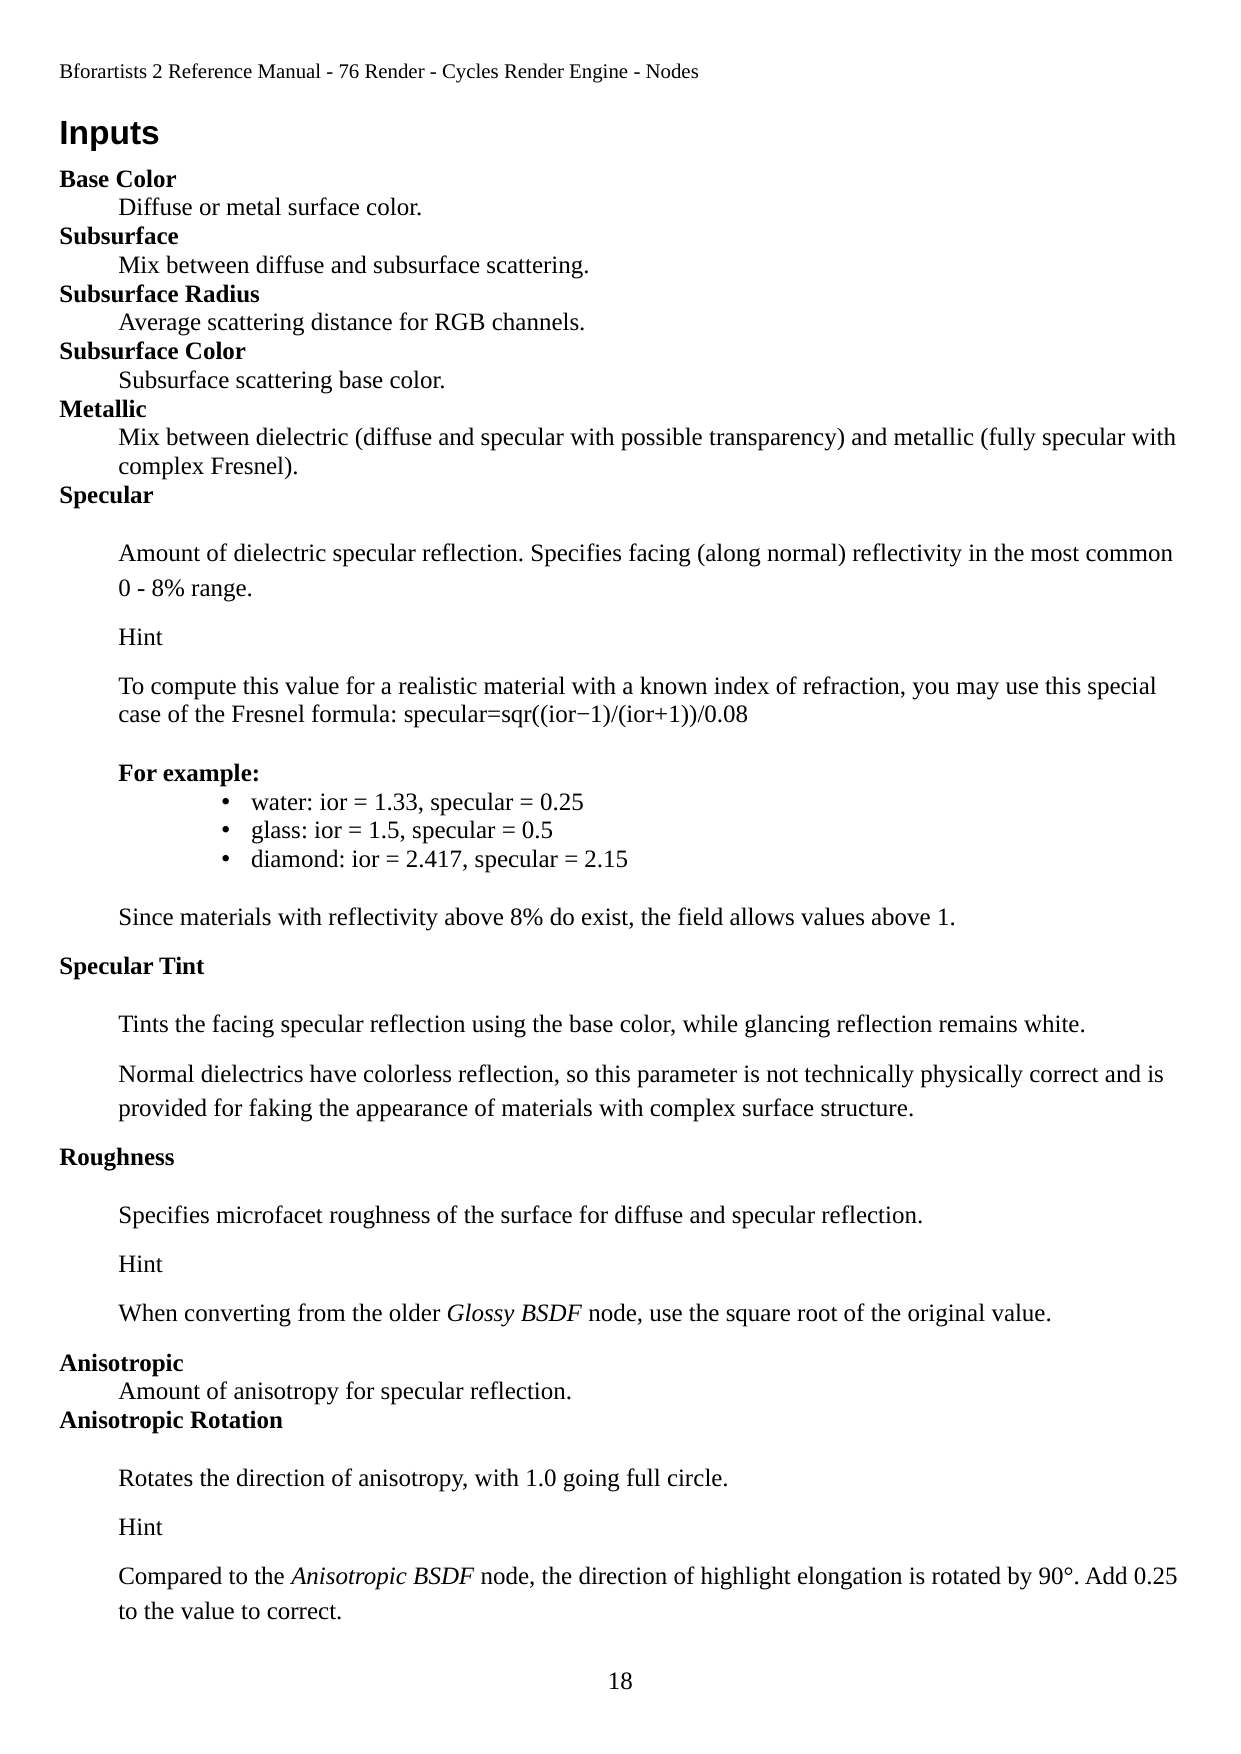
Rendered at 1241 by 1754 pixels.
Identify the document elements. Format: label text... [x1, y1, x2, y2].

list Mix between dielectric (diffuse and specular with possible transparency) and metallic (fully specular with complex Fresnel). [118, 422, 1181, 480]
list Subsurface scattering base color. [118, 365, 1181, 394]
subtitle Inputs [59, 113, 1181, 151]
text Specifies microfacet roughness of the surface for diffuse and specular reflection. [118, 1200, 1181, 1229]
subtitle Anisotropic [59, 1348, 1181, 1376]
text Amount of dielectric specular reflection. Specifies facing (along normal) reflectivity in the most common 0 - 8% range. [118, 538, 1181, 601]
subtitle For example: [118, 758, 1181, 787]
subtitle Roughness [59, 1142, 1181, 1171]
subtitle Subsurface Color [59, 336, 1181, 365]
text When converting from the older Glossy BSDF node, use the square root of the original value. [118, 1298, 1181, 1327]
list diamond: ior = 2.417, specular = 2.15 [221, 844, 1181, 873]
subtitle Subsurface [59, 221, 1181, 250]
text Tints the facing specular reflection using the base color, while glancing reflection remains white. [118, 1009, 1181, 1038]
list To compute this value for a realistic material with a known index of refraction, you may use this special case of the Fresnel formula: specular=sqr((ior−1)/(ior+1))/0.08 [118, 671, 1181, 728]
list Diffuse or metal surface color. [118, 192, 1181, 221]
subtitle Anisotropic Rotation [59, 1405, 1181, 1434]
subtitle Specular [59, 480, 1181, 509]
text Since materials with reflectivity above 8% do exist, the field allows values above 1. [118, 902, 1181, 931]
subtitle Base Color [59, 164, 1181, 192]
list Amount of anisotropy for specular reflection. [118, 1376, 1181, 1405]
text Compared to the Anisotropic BSDF node, the direction of highlight elongation is rotated by 90°. Add 0.25 to the value to correct. [118, 1561, 1181, 1625]
list glass: ior = 1.5, specular = 0.5 [221, 815, 1181, 844]
list water: ior = 1.33, specular = 0.25 [221, 787, 1181, 815]
subtitle Metallic [59, 394, 1181, 422]
text Hint [118, 1512, 1181, 1541]
list Average scattering distance for RGB channels. [118, 307, 1181, 336]
text Rotates the direction of anisotropy, with 1.0 going full circle. [118, 1463, 1181, 1492]
text Hint [118, 622, 1181, 651]
text Normal dielectrics have colorless reflection, so this parameter is not technically physically correct and is provided for faking the appearance of materials with complex surface structure. [118, 1059, 1181, 1122]
subtitle Specular Tint [59, 951, 1181, 980]
subtitle Subsurface Radius [59, 279, 1181, 307]
list Mix between diffuse and subsurface scattering. [118, 250, 1181, 279]
text Hint [118, 1249, 1181, 1278]
